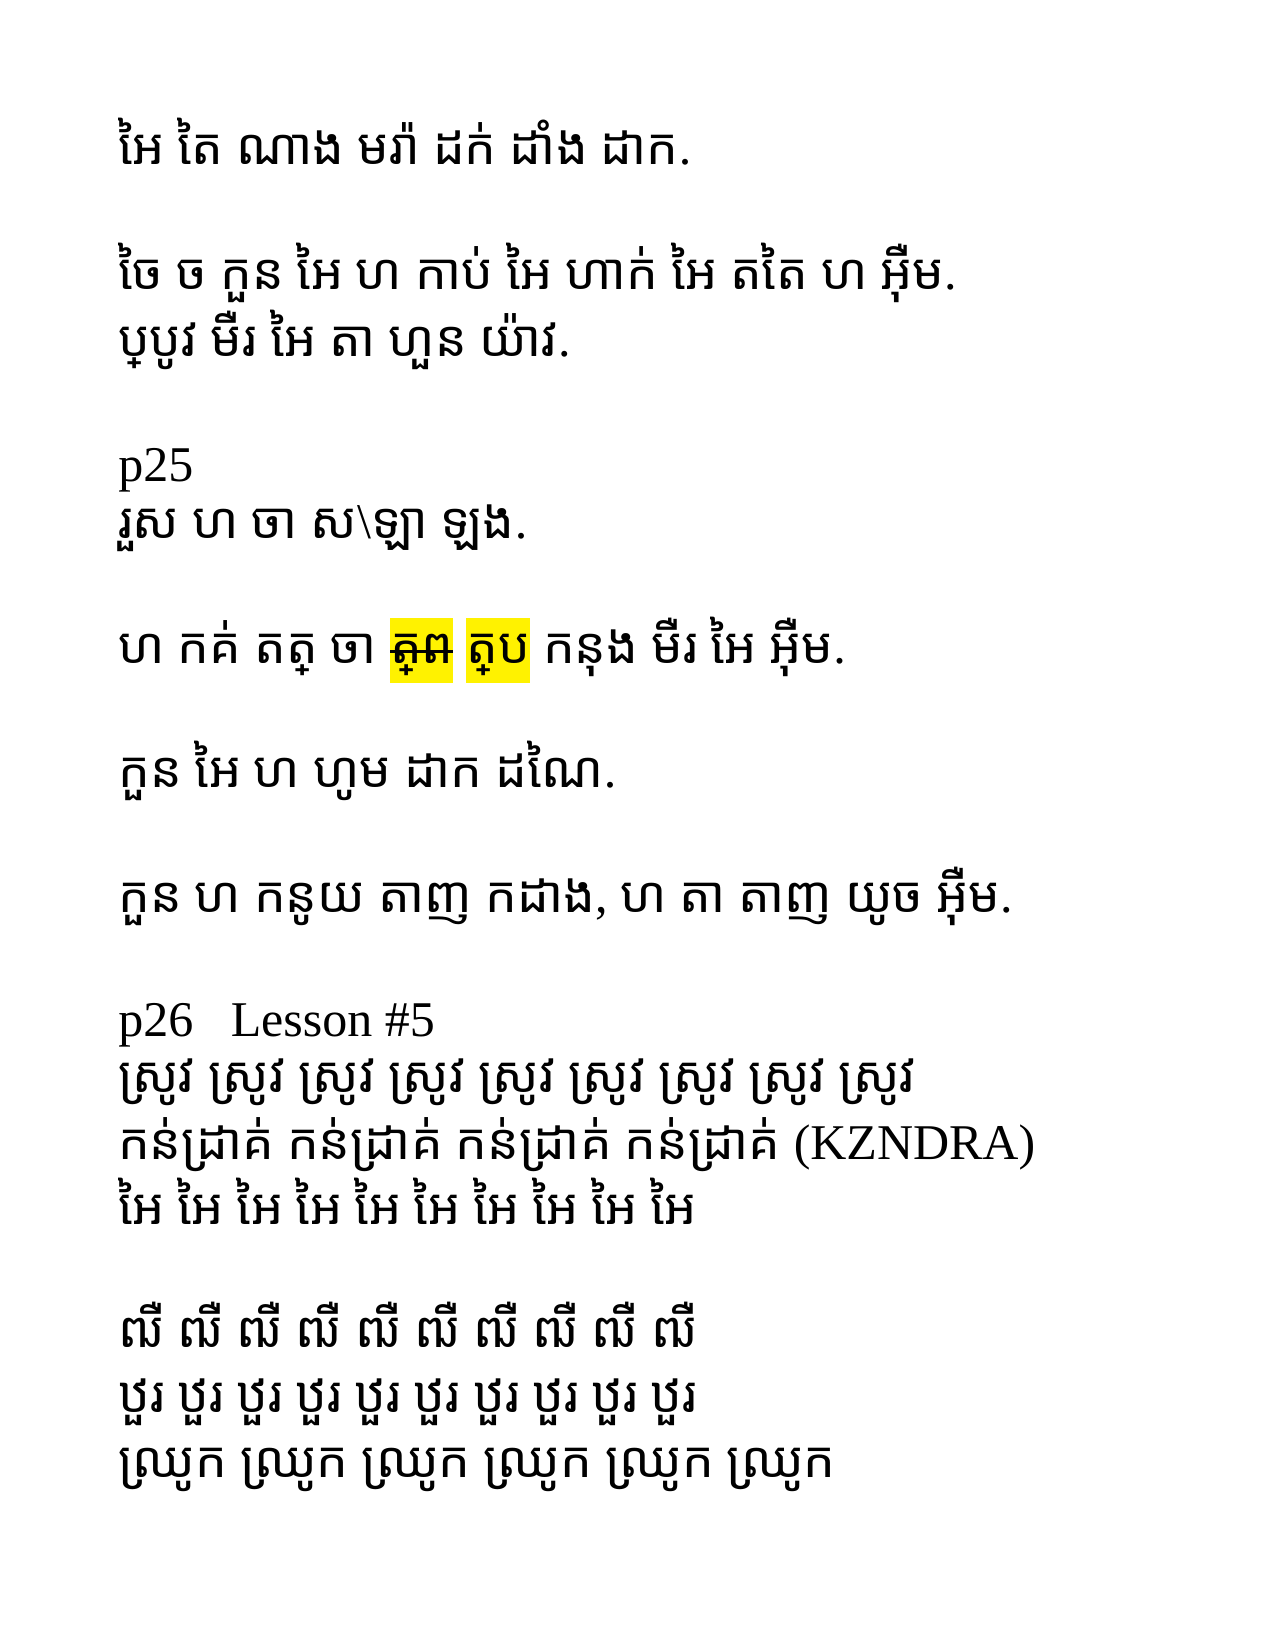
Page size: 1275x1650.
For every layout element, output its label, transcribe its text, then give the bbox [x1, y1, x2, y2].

text p25 [118, 434, 1157, 492]
text ហ កគ់ តត្រ ចា ត្រព ត្រប កនុង មឺរ អៃ អ៊ឺម. [118, 616, 1157, 683]
text ឈ្រូក ឈ្រូក ឈ្រូក ឈ្រូក ឈ្រូក ឈ្រូក [118, 1433, 1157, 1498]
text ចៃ ច កួន អៃ ហ កាប់ អៃ ហាក់ អៃ តតៃ ហ អ៊ឺម. [118, 243, 1157, 310]
text អៃ តៃ ណាង មរ៉ា ដក់ ដាំង ដាក. [118, 118, 1157, 185]
text ប្របូវ មឺរ អៃ តា ហួន យ៉ាវ. [118, 310, 1157, 377]
text រួស ហ ចា ស\ឡា ឡង. [118, 492, 1157, 559]
text ស្រូវ ស្រូវ ស្រូវ ស្រូវ ស្រូវ ស្រូវ ស្រូវ ស្រូវ ស្រូវ [118, 1048, 1157, 1113]
text ឋួរ ឋួរ ឋួរ ឋួរ ឋួរ ឋួរ ឋួរ ឋួរ ឋួរ ឋួរ [118, 1368, 1157, 1433]
text កួន អៃ ហ ហូម ដាក ដណៃ. [118, 741, 1157, 808]
text ឍឺ ឍឺ ឍឺ ឍឺ ឍឺ ឍឺ ឍឺ ឍឺ ឍឺ ឍឺ [118, 1303, 1157, 1368]
text កន់ដ្រាគ់ កន់ដ្រាគ់ កន់ដ្រាគ់ កន់ដ្រាគ់ (KZNDRA) [118, 1113, 1157, 1180]
text កួន ហ កនូយ តាញ កដាង, ហ តា តាញ យូច អ៊ឺម. [118, 866, 1157, 933]
text អៃ អៃ អៃ អៃ អៃ អៃ អៃ អៃ អៃ អៃ [118, 1180, 1157, 1245]
text p26 Lesson #5 [118, 990, 1157, 1048]
